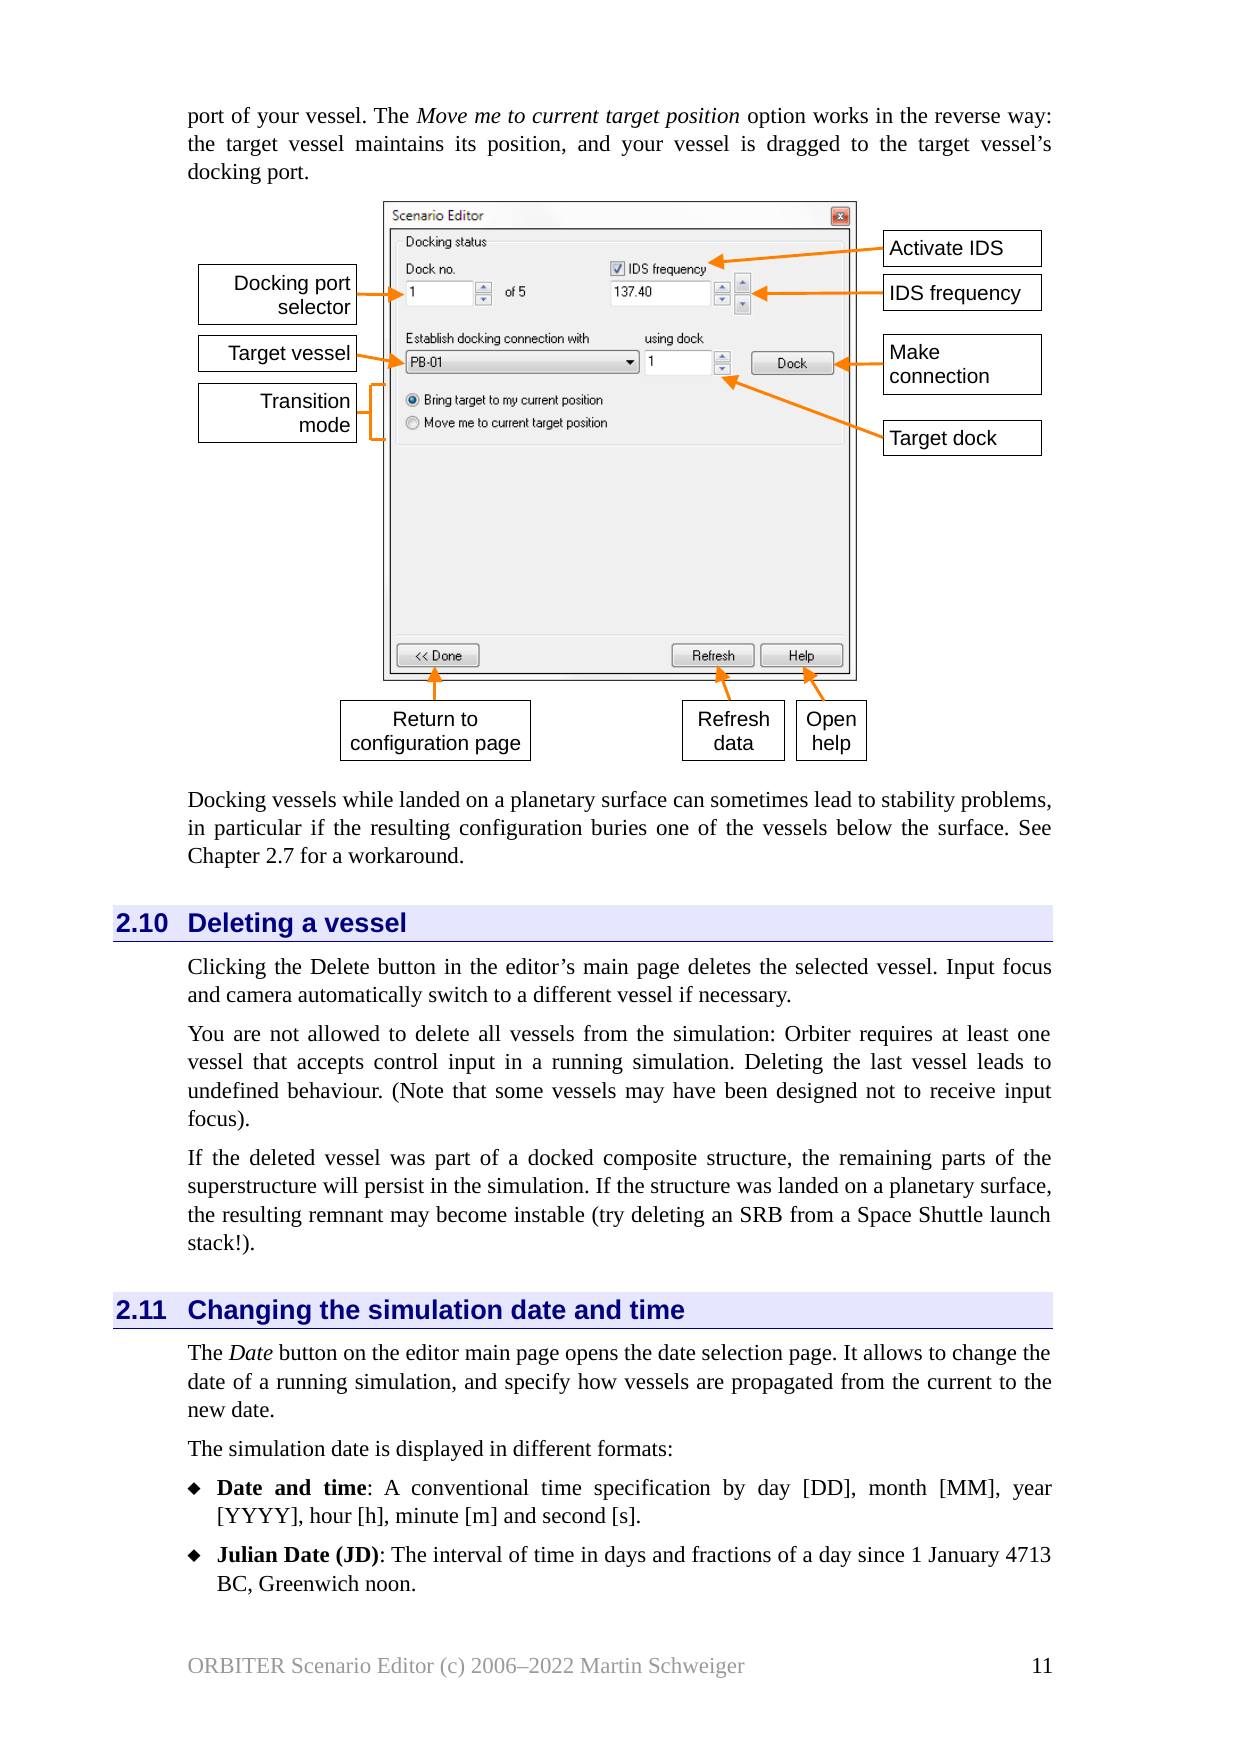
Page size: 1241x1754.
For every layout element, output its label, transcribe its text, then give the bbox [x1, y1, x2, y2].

list Date and time: A conventional time specification by day [DD], month [MM], year [YYYY], hour [h], minute [m] and second [s]. [187, 1473, 1053, 1529]
text The simulation date is displayed in different formats: [187, 1434, 1053, 1462]
list Julian Date (JD): The interval of time in days and fractions of a day since 1 January 4713 BC, Greenwich noon. [187, 1540, 1053, 1597]
text port of your vessel. The Move me to current target position option works in the reverse way: the target vessel maintains its position, and your vessel is dragged to the target vessel’s docking port. [187, 100, 1053, 185]
text The Date button on the editor main page opens the date selection page. It allows to change the date of a running simulation, and specify how vessels are propagated from the current to the new date. [187, 1338, 1053, 1423]
subtitle Deleting a vessel [113, 905, 1053, 941]
text Clicking the Delete button in the editor’s main page deletes the selected vessel. Input focus and camera automatically switch to a different vessel if necessary. [187, 952, 1053, 1008]
text If the deleted vessel was part of a docked composite structure, the remaining parts of the superstructure will persist in the simulation. If the structure was landed on a planetary surface, the resulting remnant may become instable (try deleting an SRB from a Space Shuttle launch stack!). [187, 1143, 1053, 1256]
subtitle Changing the simulation date and time [113, 1292, 1053, 1328]
text Docking vessels while landed on a planetary surface can sometimes lead to stability problems, in particular if the resulting configuration buries one of the vessels below the surface. See Chapter 2.7 for a workaround. [187, 196, 1053, 869]
picture [383, 201, 857, 681]
text You are not allowed to delete all vessels from the simulation: Orbiter requires at least one vessel that accepts control input in a running simulation. Deleting the last vessel leads to undefined behaviour. (Note that some vessels may have been designed not to receive input focus). [187, 1019, 1053, 1132]
